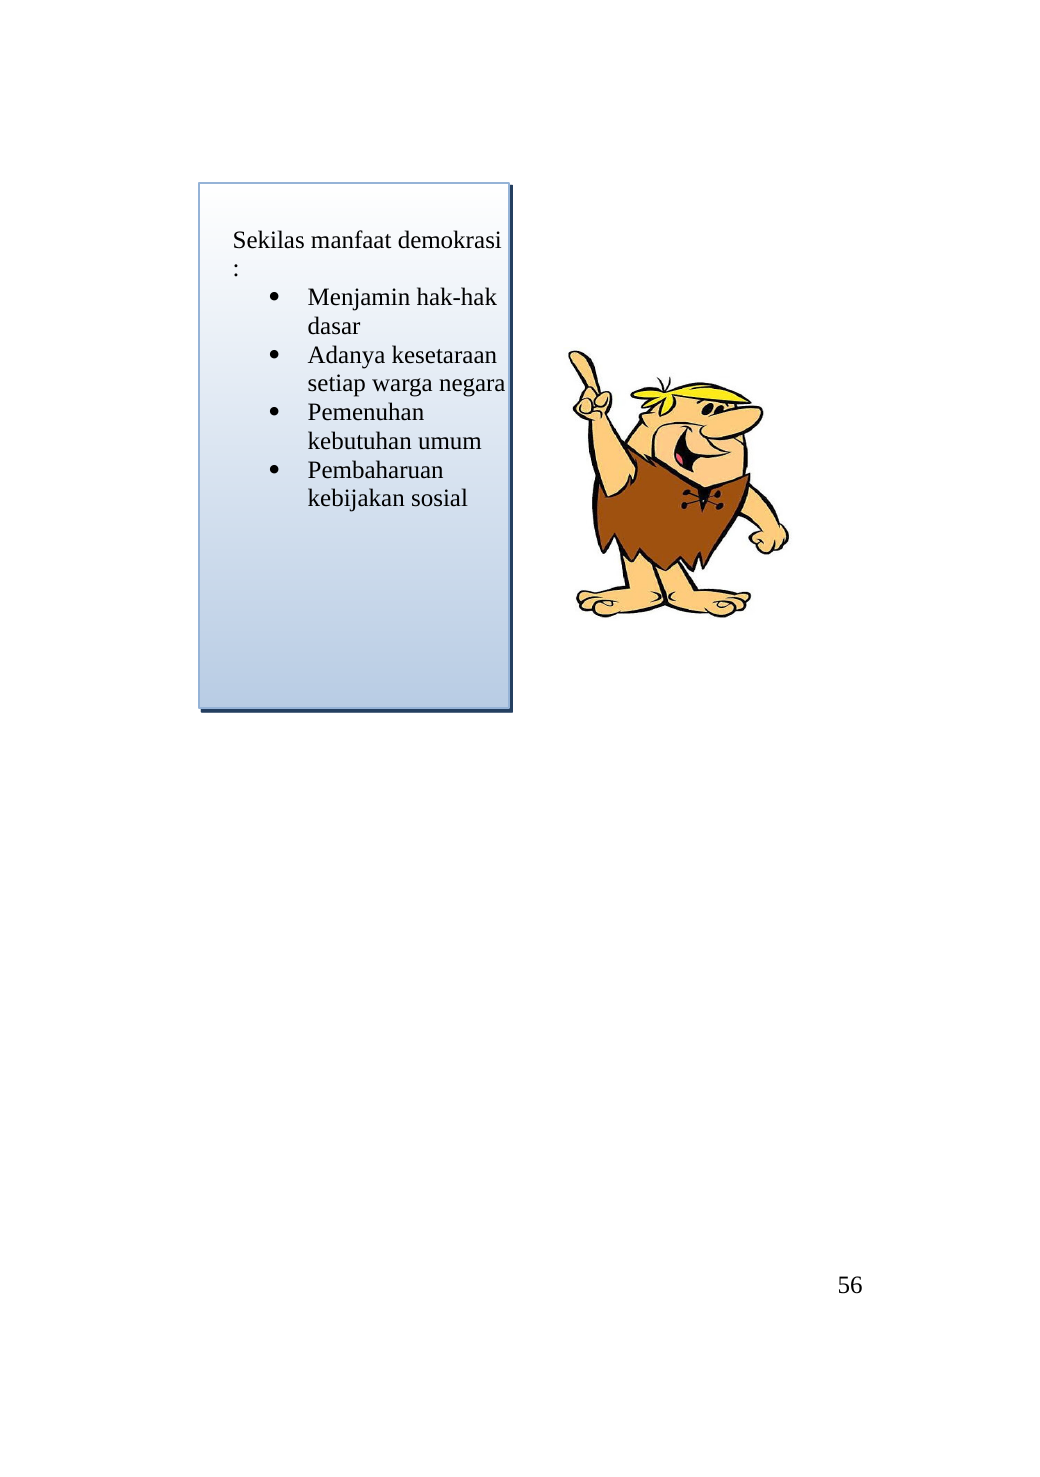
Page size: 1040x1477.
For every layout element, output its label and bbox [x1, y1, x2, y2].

table_header [193, 177, 536, 749]
table_header [536, 177, 848, 749]
picture [541, 347, 814, 623]
